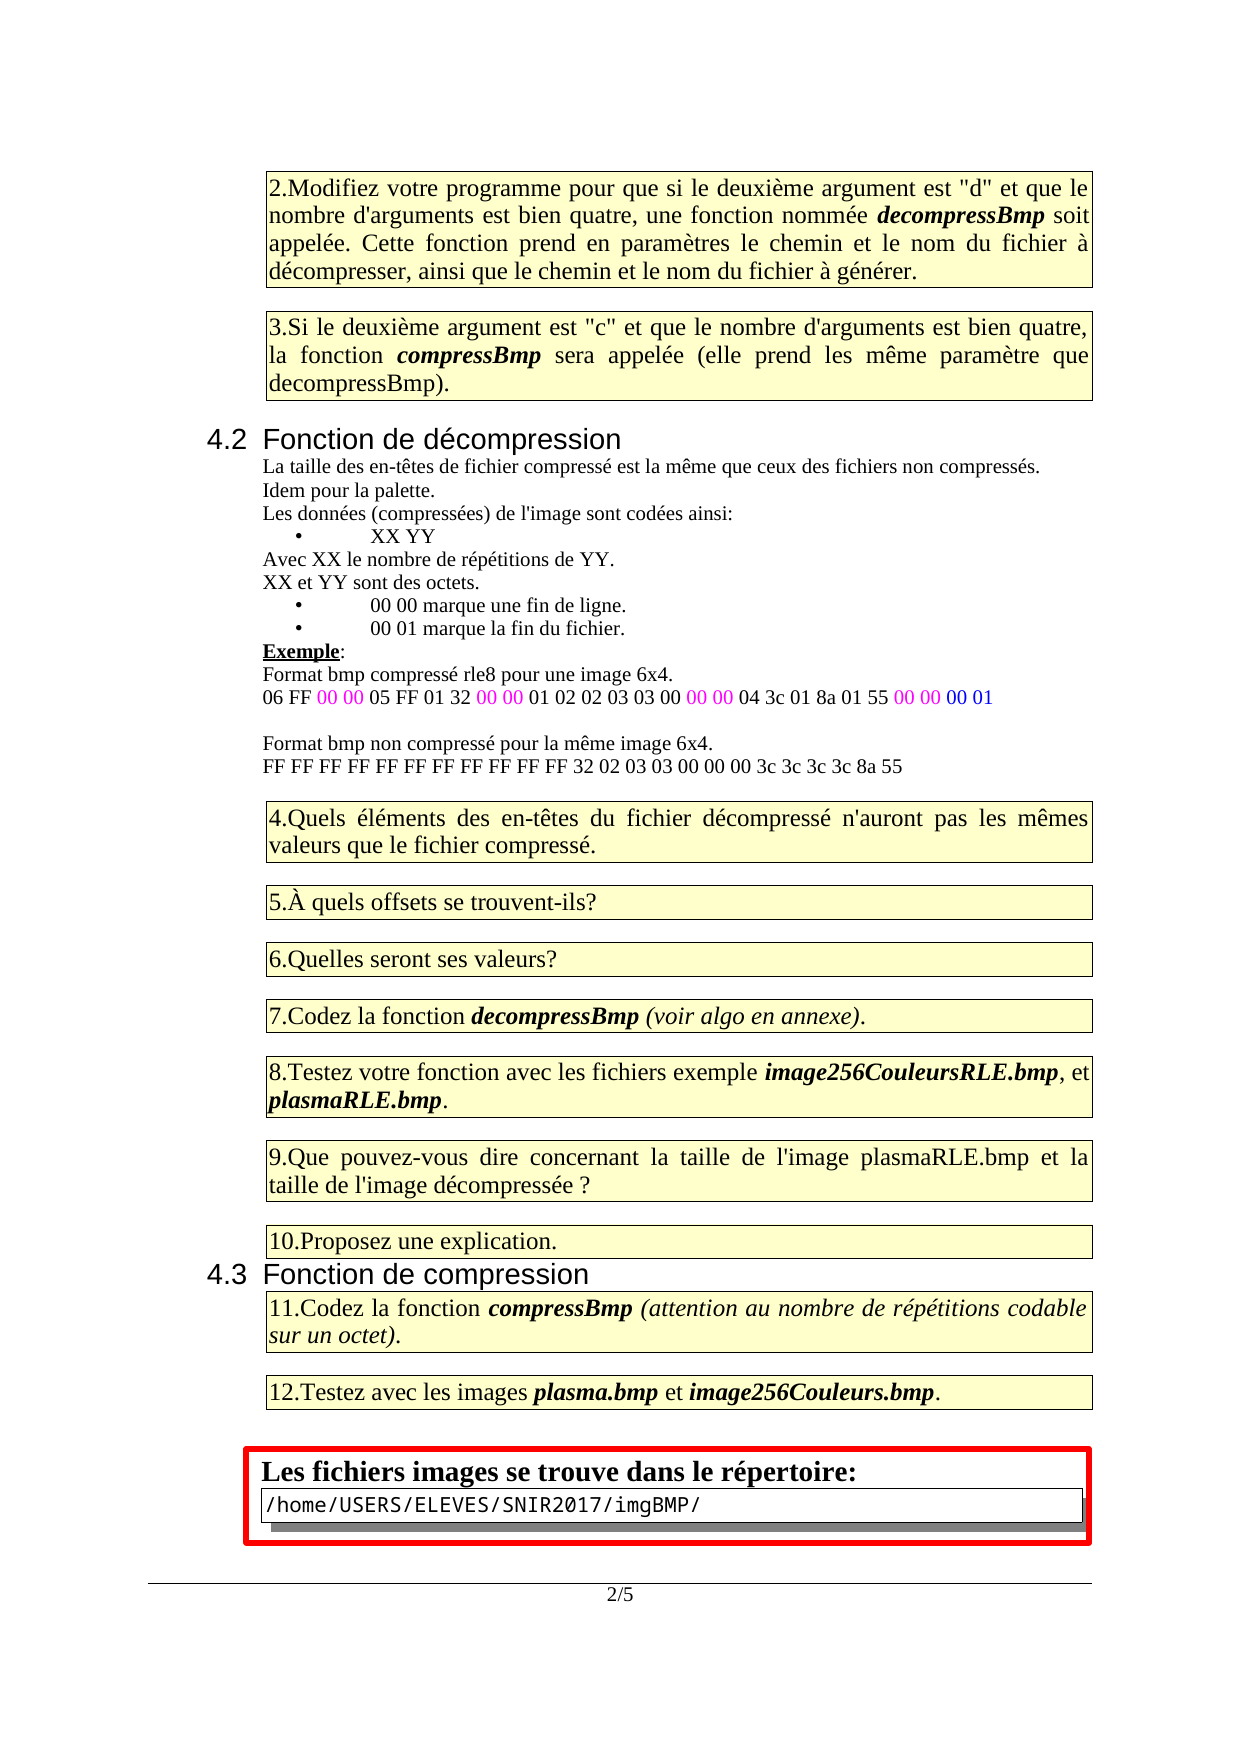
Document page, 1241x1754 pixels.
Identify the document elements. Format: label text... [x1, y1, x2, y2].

list Testez avec les images plasma.bmp et image256Couleurs.bmp. [267, 1376, 1092, 1409]
text Format bmp compressé rle8 pour une image 6x4. [262, 663, 1092, 686]
subtitle Fonction de compression [207, 1258, 1033, 1291]
list Si le deuxième argument est "c" et que le nombre d'arguments est bien quatre, la fonction compressBmp sera appelée (elle prend les même paramètre que decompressBmp). [267, 312, 1092, 400]
text /home/USERS/ELEVES/SNIR2017/imgBMP/ [262, 1489, 1082, 1522]
list Codez la fonction decompressBmp (voir algo en annexe). [267, 1000, 1092, 1032]
text La taille des en-têtes de fichier compressé est la même que ceux des fichiers non compressés. [262, 455, 1092, 478]
text Exemple: [262, 639, 1092, 663]
list 00 01 marque la fin du fichier. [258, 617, 1092, 639]
text XX et YY sont des octets. [262, 571, 1092, 593]
text Les données (compressées) de l'image sont codées ainsi: [262, 501, 1092, 524]
list Quelles seront ses valeurs? [267, 943, 1092, 976]
list À quels offsets se trouvent-ils? [267, 886, 1092, 919]
list Testez votre fonction avec les fichiers exemple image256CouleursRLE.bmp, et plasmaRLE.bmp. [267, 1057, 1092, 1117]
text Avec XX le nombre de répétitions de YY. [262, 547, 1092, 571]
list XX YY [258, 524, 1092, 547]
text Les fichiers images se trouve dans le répertoire: [261, 1455, 1086, 1487]
list 00 00 marque une fin de ligne. [258, 593, 1092, 617]
text FF FF FF FF FF FF FF FF FF FF FF 32 02 03 03 00 00 00 3c 3c 3c 3c 8a 55 [262, 755, 1092, 778]
subtitle Fonction de décompression [207, 423, 1033, 455]
list Codez la fonction compressBmp (attention au nombre de répétitions codable sur un octet). [267, 1292, 1092, 1352]
list Quels éléments des en-têtes du fichier décompressé n'auront pas les mêmes valeurs que le fichier compressé. [267, 802, 1092, 862]
list Proposez une explication. [267, 1226, 1092, 1258]
text Format bmp non compressé pour la même image 6x4. [262, 732, 1092, 755]
list Que pouvez-vous dire concernant la taille de l'image plasmaRLE.bmp et la taille de l'image décompressée ? [267, 1141, 1092, 1201]
text 06 FF 00 00 05 FF 01 32 00 00 01 02 02 03 03 00 00 00 04 3c 01 8a 01 55 00 00 00 01 [262, 686, 1092, 709]
text Idem pour la palette. [262, 478, 1092, 501]
list Modifiez votre programme pour que si le deuxième argument est "d" et que le nombre d'arguments est bien quatre, une fonction nommée decompressBmp soit appelée. Cette fonction prend en paramètres le chemin et le nom du fichier à décompresser, ainsi que le chemin et le nom du fichier à générer. [267, 172, 1092, 287]
